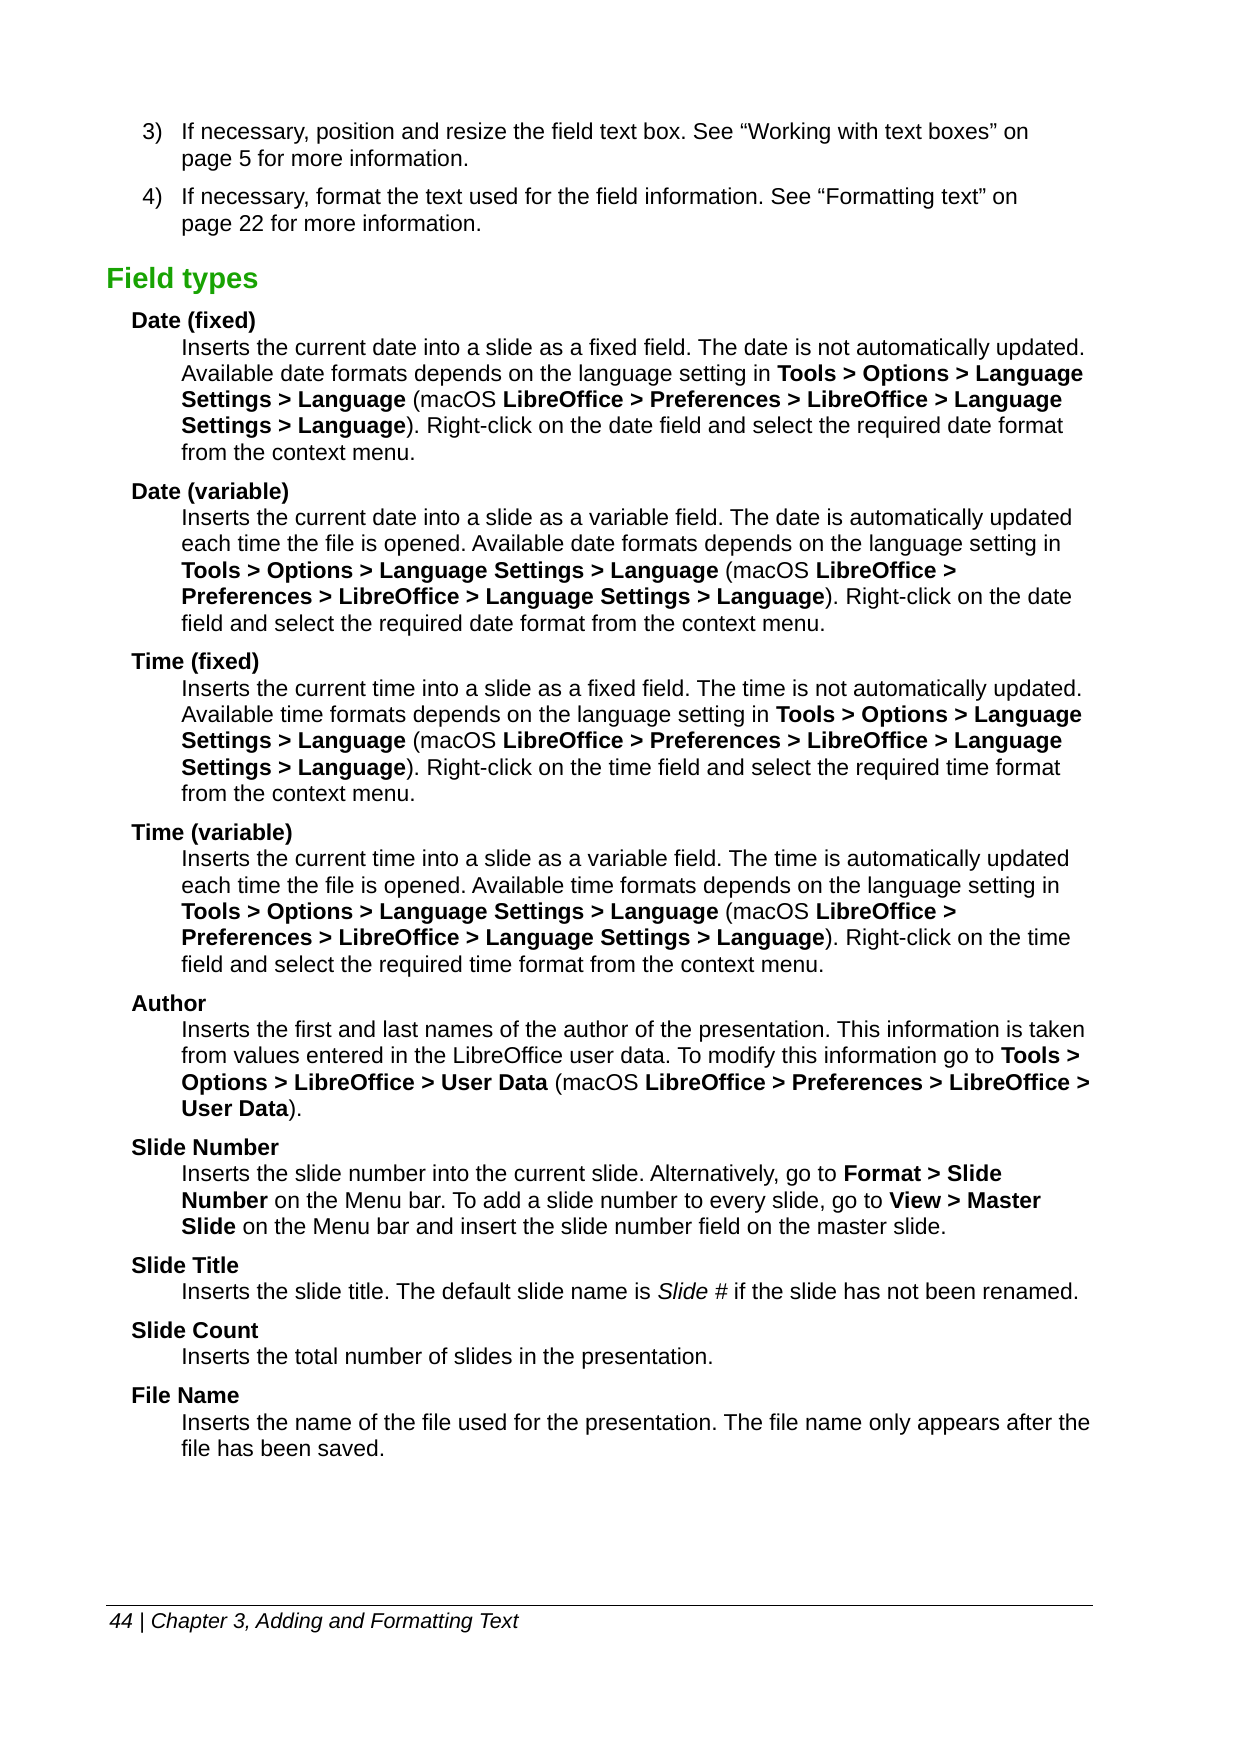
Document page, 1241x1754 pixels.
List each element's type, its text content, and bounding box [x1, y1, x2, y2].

text Inserts the name of the file used for the presentation. The file name only appears after the file has been saved. [181, 1408, 1093, 1461]
text Date (fixed) [131, 307, 1093, 333]
text Inserts the slide number into the current slide. Alternatively, go to Format > Slide Number on the Menu bar. To add a slide number to every slide, go to View > Master Slide on the Menu bar and insert the slide number field on the master slide. [181, 1160, 1093, 1239]
text Inserts the current date into a slide as a variable field. The date is automatically updated each time the file is opened. Available date formats depends on the language setting in Tools > Options > Language Settings > Language (macOS LibreOffice > Preferences > LibreOffice > Language Settings > Language). Right-click on the date field and select the required date format from the context menu. [181, 504, 1093, 636]
text Inserts the current time into a slide as a fixed field. The time is not automatically updated. Available time formats depends on the language setting in Tools > Options > Language Settings > Language (macOS LibreOffice > Preferences > LibreOffice > Language Settings > Language). Right-click on the time field and select the required time format from the context menu. [181, 675, 1093, 806]
text Author [131, 989, 1093, 1016]
text File Name [131, 1382, 1093, 1408]
list If necessary, position and resize the field text box. See “Working with text boxes” on page 5 for more information. [162, 118, 1093, 171]
text Inserts the current date into a slide as a fixed field. The date is not automatically updated. Available date formats depends on the language setting in Tools > Options > Language Settings > Language (macOS LibreOffice > Preferences > LibreOffice > Language Settings > Language). Right-click on the date field and select the required date format from the context menu. [181, 333, 1093, 465]
list If necessary, format the text used for the field information. See “Formatting text” on page 22 for more information. [162, 183, 1093, 236]
text Date (variable) [131, 478, 1093, 504]
text Time (fixed) [131, 648, 1093, 675]
text Inserts the current time into a slide as a variable field. The time is automatically updated each time the file is opened. Available time formats depends on the language setting in Tools > Options > Language Settings > Language (macOS LibreOffice > Preferences > LibreOffice > Language Settings > Language). Right-click on the time field and select the required time format from the context menu. [181, 845, 1093, 977]
subtitle Field types [106, 261, 1093, 294]
text Inserts the total number of slides in the presentation. [181, 1343, 1093, 1370]
text Time (variable) [131, 819, 1093, 845]
text Slide Number [131, 1134, 1093, 1160]
text Slide Count [131, 1317, 1093, 1343]
text Slide Title [131, 1252, 1093, 1278]
text Inserts the first and last names of the author of the presentation. This information is taken from values entered in the LibreOffice user data. To modify this information go to Tools > Options > LibreOffice > User Data (macOS LibreOffice > Preferences > LibreOffice > User Data). [181, 1016, 1093, 1121]
text Inserts the slide title. The default slide name is Slide # if the slide has not been renamed. [181, 1278, 1093, 1304]
